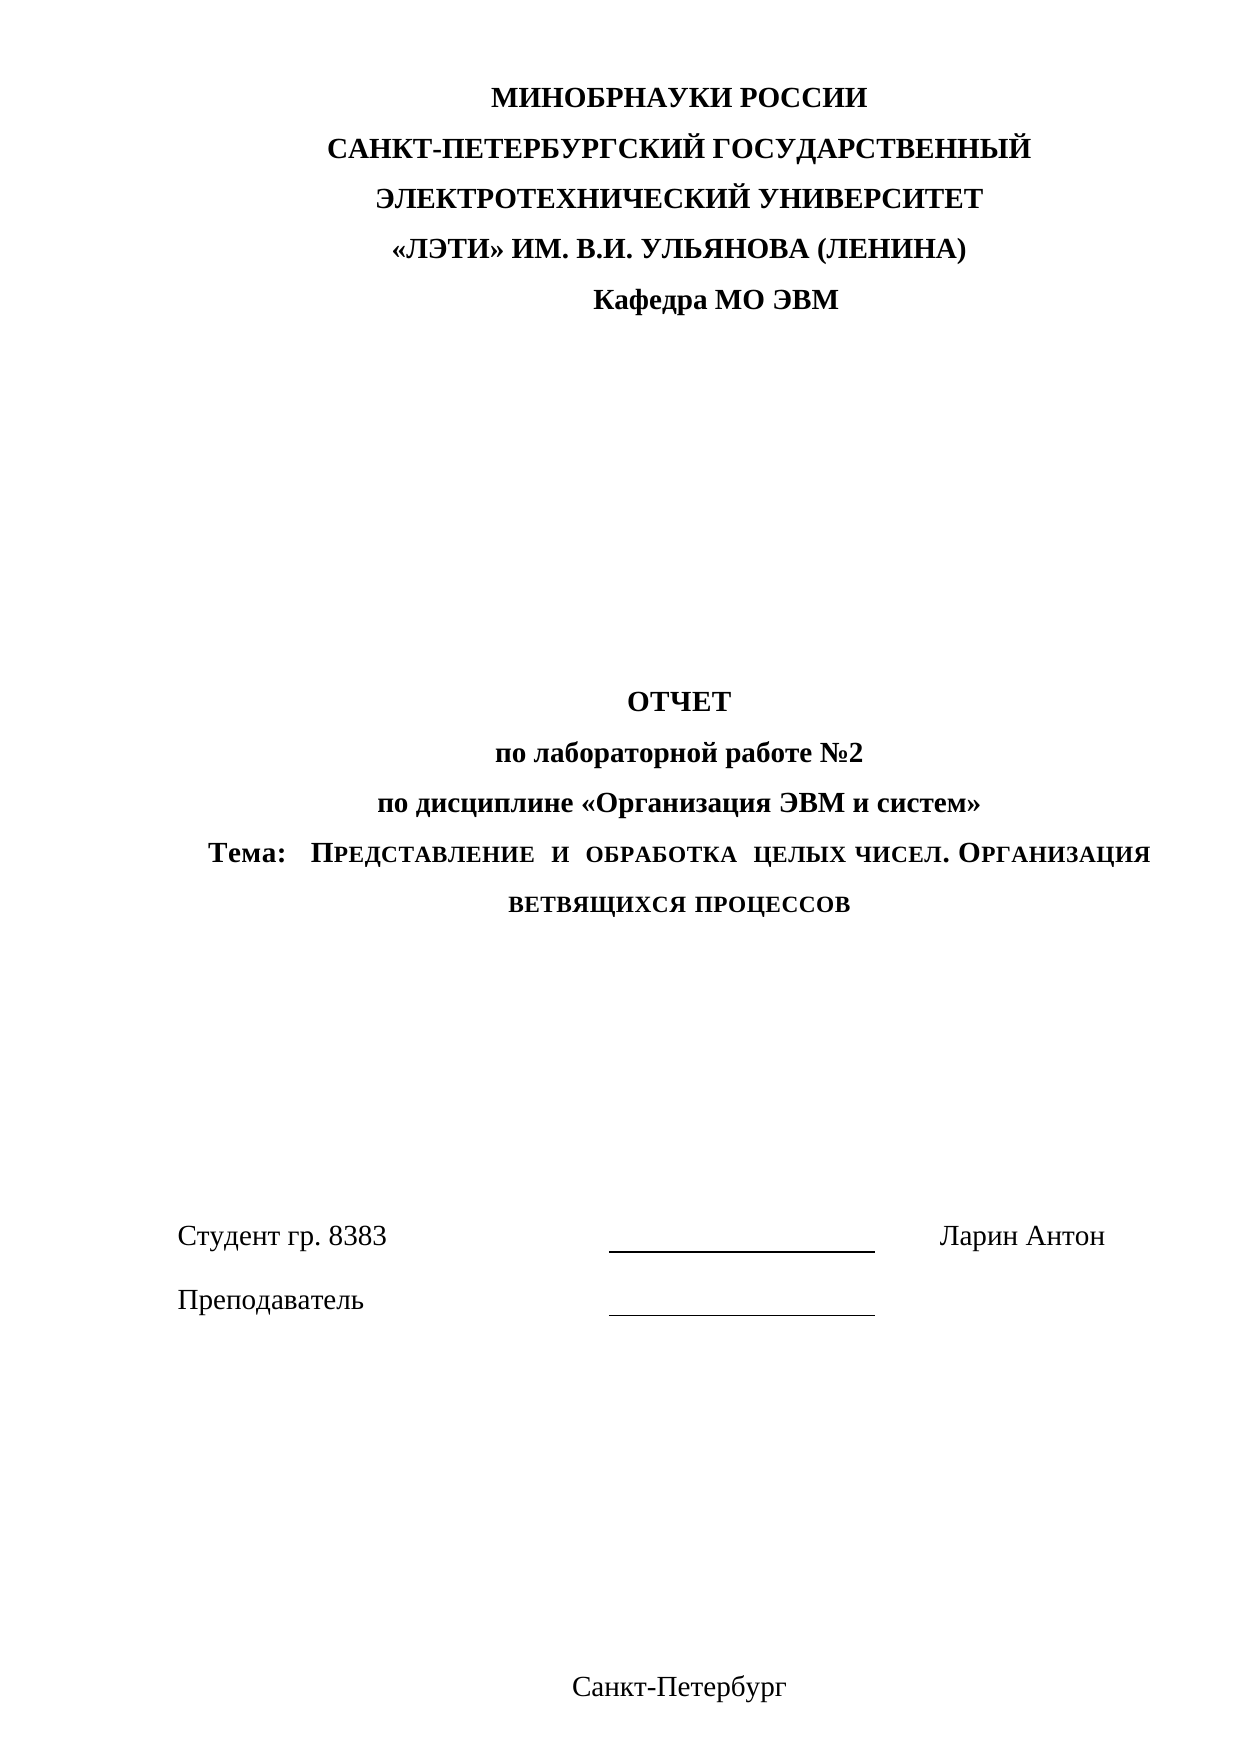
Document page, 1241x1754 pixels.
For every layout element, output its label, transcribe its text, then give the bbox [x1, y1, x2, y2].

text Санкт-Петербург [177, 1669, 1181, 1702]
text электротехнический университет [177, 181, 1181, 215]
text МИНОБРНАУКИ РОССИИ [177, 81, 1181, 114]
text Тема: Представление и обработка целых чисел. Организация ветвящихся процессов [177, 835, 1181, 919]
text Санкт-Петербургский государственный [177, 131, 1181, 164]
text по лабораторной работе №2 [177, 735, 1181, 768]
table_cell [875, 1251, 1170, 1315]
table_header [609, 1188, 875, 1251]
text по дисциплине «Организация ЭВМ и систем» [177, 785, 1181, 818]
table_cell [609, 1253, 875, 1315]
table_cell Преподаватель [166, 1251, 609, 1315]
text «ЛЭТИ» им. В.И. Ульянова (Ленина) [177, 232, 1181, 265]
text отчет [177, 684, 1181, 718]
text Кафедра МО ЭВМ [177, 282, 1181, 315]
table_header Ларин Антон [875, 1188, 1170, 1251]
table_header Студент гр. 8383 [166, 1188, 609, 1251]
